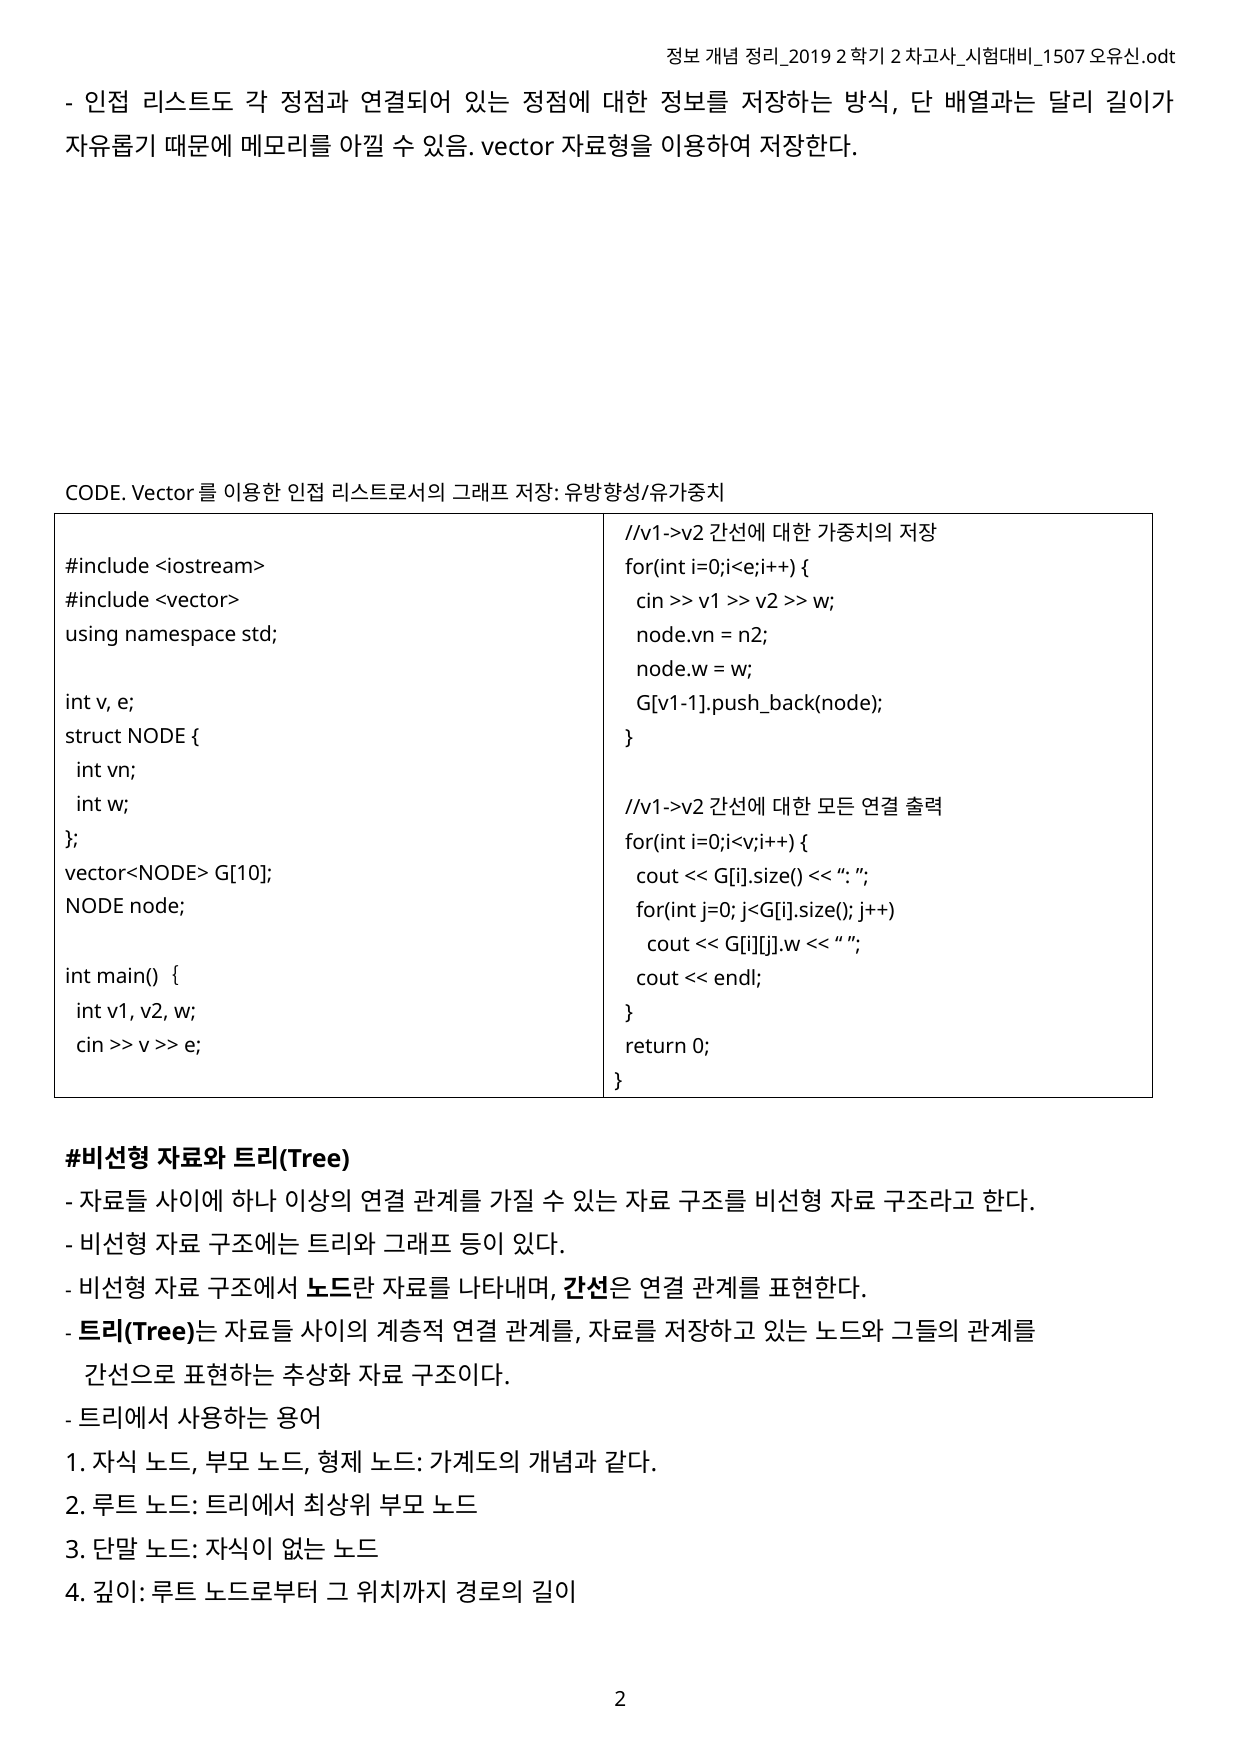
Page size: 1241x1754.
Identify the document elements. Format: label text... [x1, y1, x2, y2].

list 자료들 사이에 하나 이상의 연결 관계를 가질 수 있는 자료 구조를 비선형 자료 구조라고 한다. [65, 1182, 1175, 1218]
text CODE. Vector를 이용한 인접 리스트로서의 그래프 저장: 유방향성/유가중치 [65, 476, 1175, 506]
table_header //v1->v2 간선에 대한 가중치의 저장 for(int i=0;i<e;i++) { cin >> v1 >> v2 >> w; node.vn = n2; node.w = w; G[v1-1].push_back(node); } //v1->v2 간선에 대한 모든 연결 출력 for(int i=0;i<v;i++) { cout << G[i].size() << “: ”; for(int j=0; j<G[i].size(); j++) cout << G[i][j].w << “ ”; cout << endl; } return 0; } [604, 514, 1152, 1097]
list 비선형 자료 구조에는 트리와 그래프 등이 있다. [65, 1225, 1175, 1261]
table_header #include <iostream> #include <vector> using namespace std; int v, e; struct NODE { int vn; int w; }; vector<NODE> G[10]; NODE node; int main()｛ int v1, v2, w; cin >> v >> e; [55, 514, 603, 1097]
text #비선형 자료와 트리(Tree) [65, 1138, 1175, 1174]
list 트리(Tree)는 자료들 사이의 계층적 연결 관계를, 자료를 저장하고 있는 노드와 그들의 관계를 간선으로 표현하는 추상화 자료 구조이다. [65, 1312, 1175, 1392]
list 비선형 자료 구조에서 노드란 자료를 나타내며, 간선은 연결 관계를 표현한다. [65, 1268, 1175, 1305]
list 트리에서 사용하는 용어 1. 자식 노드, 부모 노드, 형제 노드: 가계도의 개념과 같다. 2. 루트 노드: 트리에서 최상위 부모 노드 3. 단말 노드: 자식이 없는 노드 4. 깊이: 루트 노드로부터 그 위치까지 경로의 길이 [65, 1399, 1175, 1609]
list 인접 리스트도 각 정점과 연결되어 있는 정점에 대한 정보를 저장하는 방식, 단 배열과는 달리 길이가 자유롭기 때문에 메모리를 아낄 수 있음. vector 자료형을 이용하여 저장한다. [65, 83, 1175, 162]
